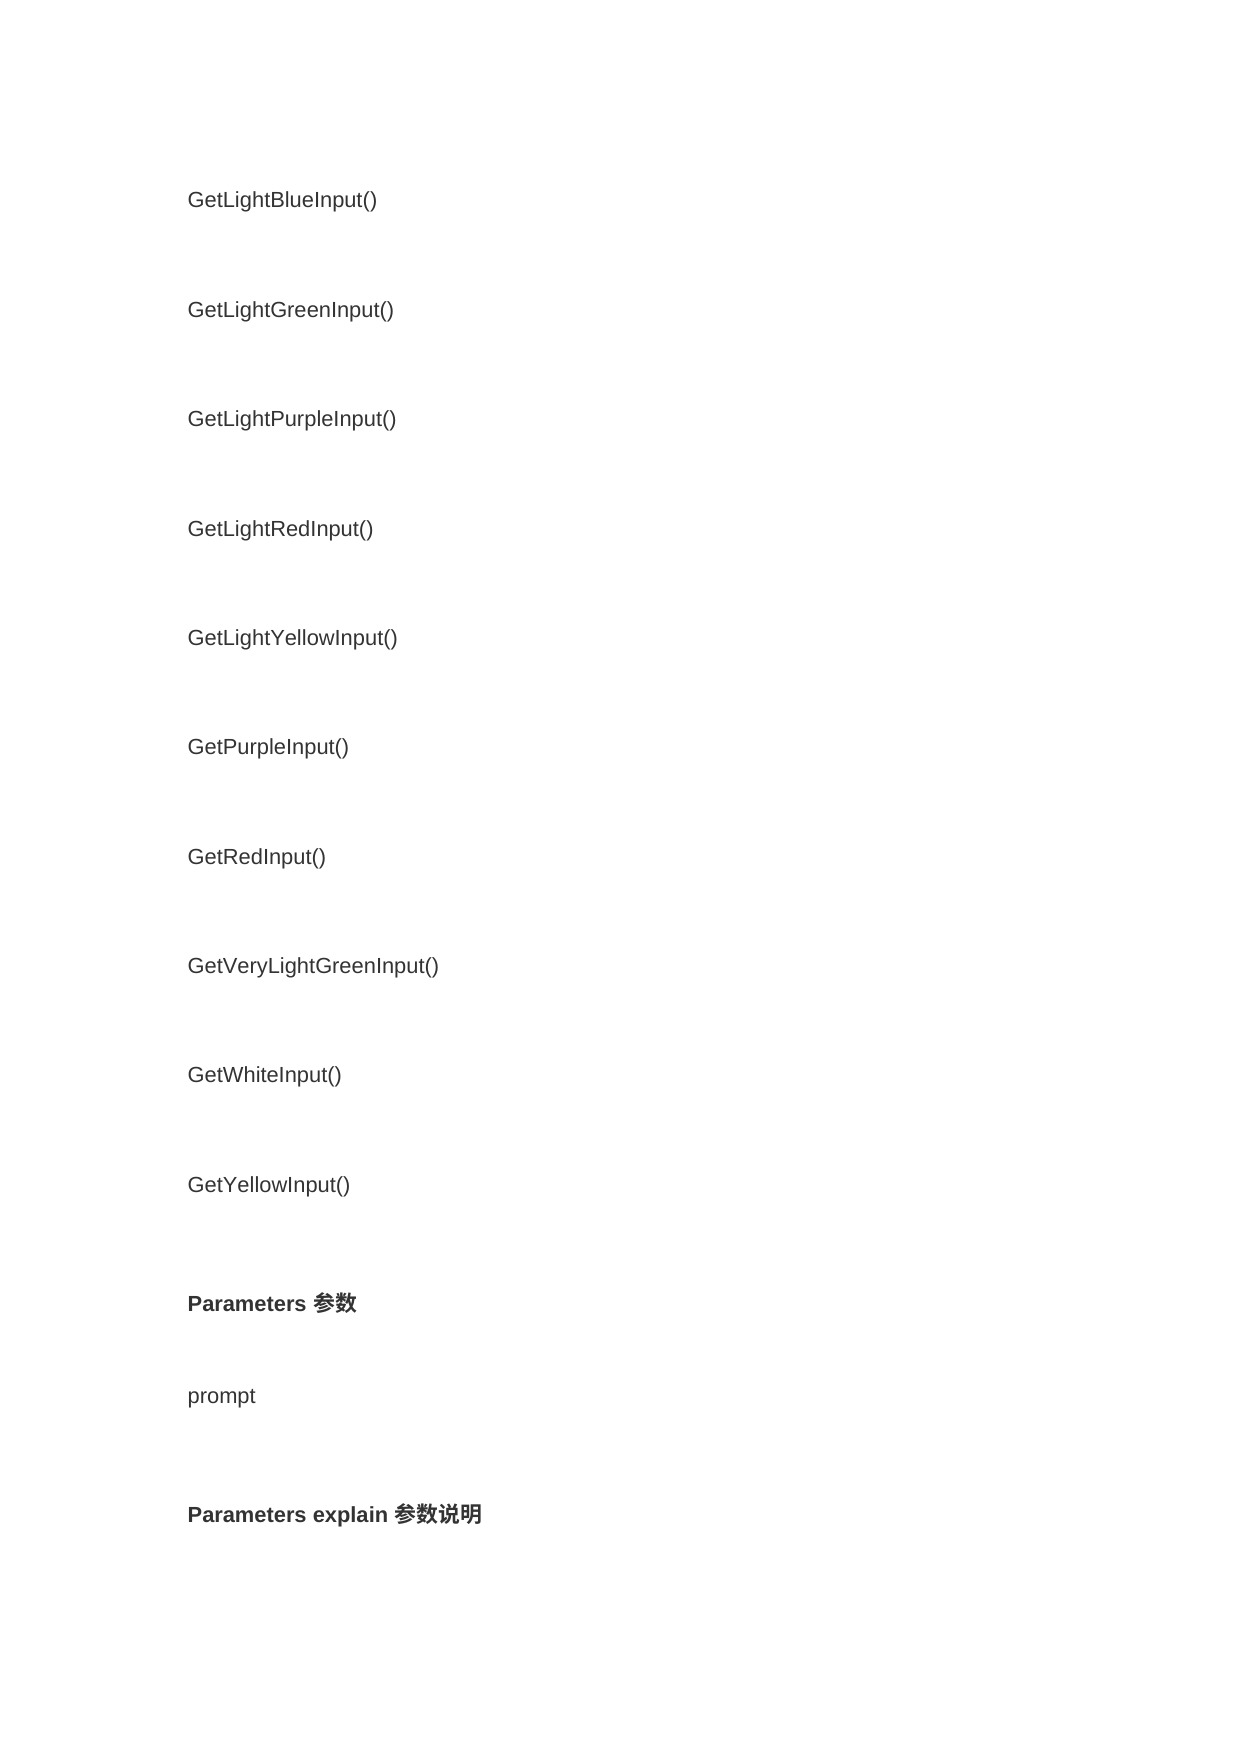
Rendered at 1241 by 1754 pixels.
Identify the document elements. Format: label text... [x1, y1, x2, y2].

text GetPurpleInput() [187, 705, 1053, 768]
text GetRedInput() [187, 814, 1053, 877]
text GetLightGreenInput() [187, 268, 1053, 330]
text GetLightYellowInput() [187, 596, 1053, 658]
text Parameters 参数 [187, 1260, 1053, 1322]
text Parameters explain 参数说明 [187, 1471, 1053, 1533]
text GetLightRedInput() [187, 486, 1053, 549]
text GetVeryLightGreenInput() [187, 924, 1053, 986]
text GetYellowInput() [187, 1143, 1053, 1205]
text GetLightPurpleInput() [187, 377, 1053, 439]
text prompt [187, 1353, 1053, 1416]
text GetLightBlueInput() [187, 158, 1053, 221]
text GetWhiteInput() [187, 1033, 1053, 1096]
